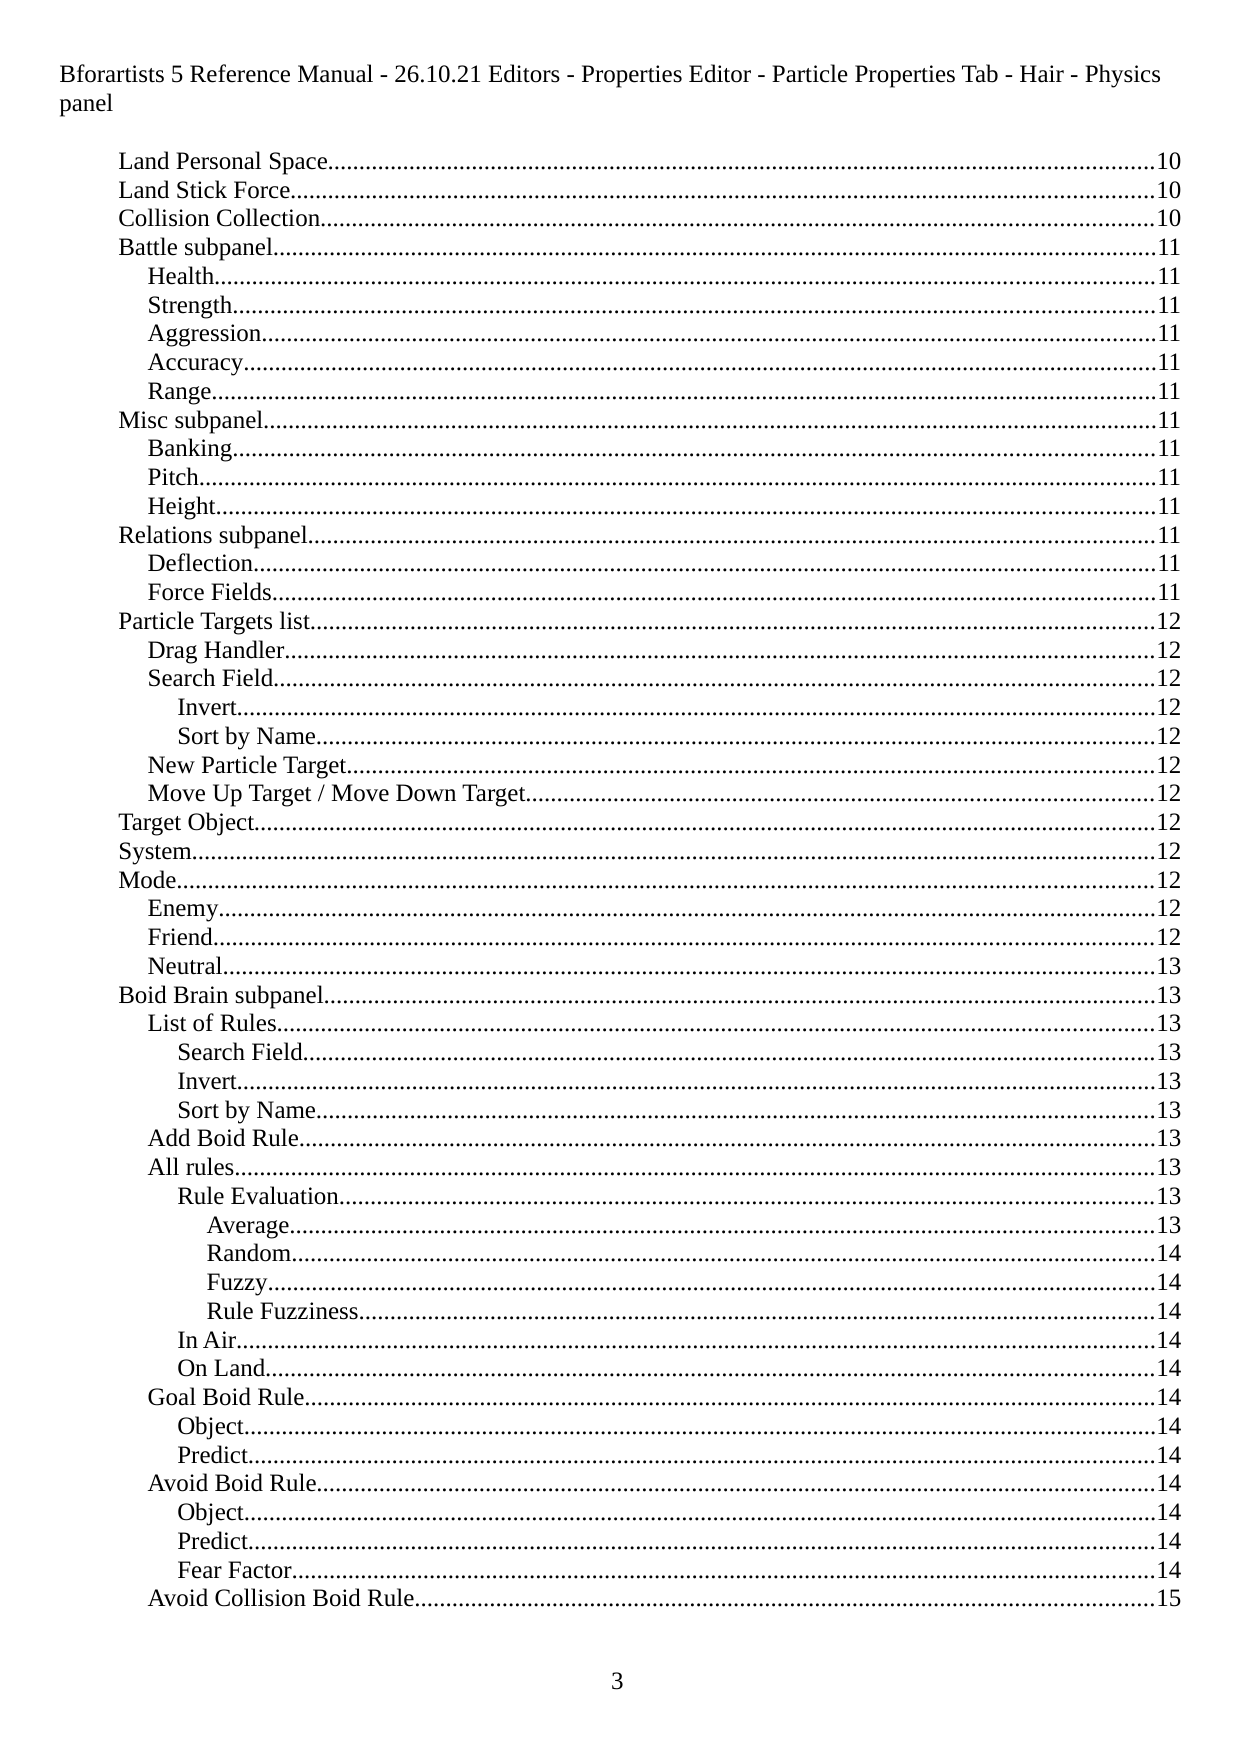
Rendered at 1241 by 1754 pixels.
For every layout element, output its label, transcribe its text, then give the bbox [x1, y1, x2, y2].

text Height 11 [147, 491, 1181, 520]
text Add Boid Rule 13 [147, 1123, 1181, 1152]
text Relations subpanel 11 [118, 520, 1181, 548]
text In Air 14 [177, 1325, 1181, 1353]
text Move Up Target / Move Down Target 12 [147, 778, 1181, 807]
text Search Field 13 [177, 1037, 1181, 1066]
text Drag Handler 12 [147, 635, 1181, 663]
text Avoid Boid Rule 14 [147, 1468, 1181, 1497]
text Rule Fuzziness 14 [206, 1296, 1181, 1325]
text Banking 11 [147, 433, 1181, 462]
text Land Personal Space 10 [118, 146, 1181, 175]
text Deflection 11 [147, 548, 1181, 577]
text Land Stick Force 10 [118, 175, 1181, 203]
text Fear Factor 14 [177, 1555, 1181, 1583]
text Boid Brain subpanel 13 [118, 980, 1181, 1008]
text Misc subpanel 11 [118, 405, 1181, 433]
text Enemy 12 [147, 893, 1181, 922]
text Particle Targets list 12 [118, 606, 1181, 635]
text Average 13 [206, 1210, 1181, 1238]
text Invert 13 [177, 1066, 1181, 1095]
text Accuracy 11 [147, 347, 1181, 376]
text Sort by Name 12 [177, 721, 1181, 750]
text Fuzzy 14 [206, 1267, 1181, 1296]
text Search Field 12 [147, 663, 1181, 692]
text On Land 14 [177, 1353, 1181, 1382]
text Random 14 [206, 1238, 1181, 1267]
text Predict 14 [177, 1440, 1181, 1468]
text Aggression 11 [147, 318, 1181, 347]
text Predict 14 [177, 1526, 1181, 1555]
text System 12 [118, 836, 1181, 865]
text Friend 12 [147, 922, 1181, 951]
text Collision Collection 10 [118, 203, 1181, 232]
text Invert 12 [177, 692, 1181, 721]
text Range 11 [147, 376, 1181, 405]
text Health 11 [147, 261, 1181, 290]
text Neutral 13 [147, 951, 1181, 980]
text Battle subpanel 11 [118, 232, 1181, 261]
text List of Rules 13 [147, 1008, 1181, 1037]
text Rule Evaluation 13 [177, 1181, 1181, 1210]
text Object 14 [177, 1411, 1181, 1440]
text Sort by Name 13 [177, 1095, 1181, 1123]
text All rules 13 [147, 1152, 1181, 1181]
text Goal Boid Rule 14 [147, 1382, 1181, 1411]
text Strength 11 [147, 290, 1181, 318]
text Mode 12 [118, 865, 1181, 893]
text Pitch 11 [147, 462, 1181, 491]
text New Particle Target 12 [147, 750, 1181, 778]
text Avoid Collision Boid Rule 15 [147, 1583, 1181, 1612]
text Force Fields 11 [147, 577, 1181, 606]
text Object 14 [177, 1497, 1181, 1526]
text Target Object 12 [118, 807, 1181, 836]
